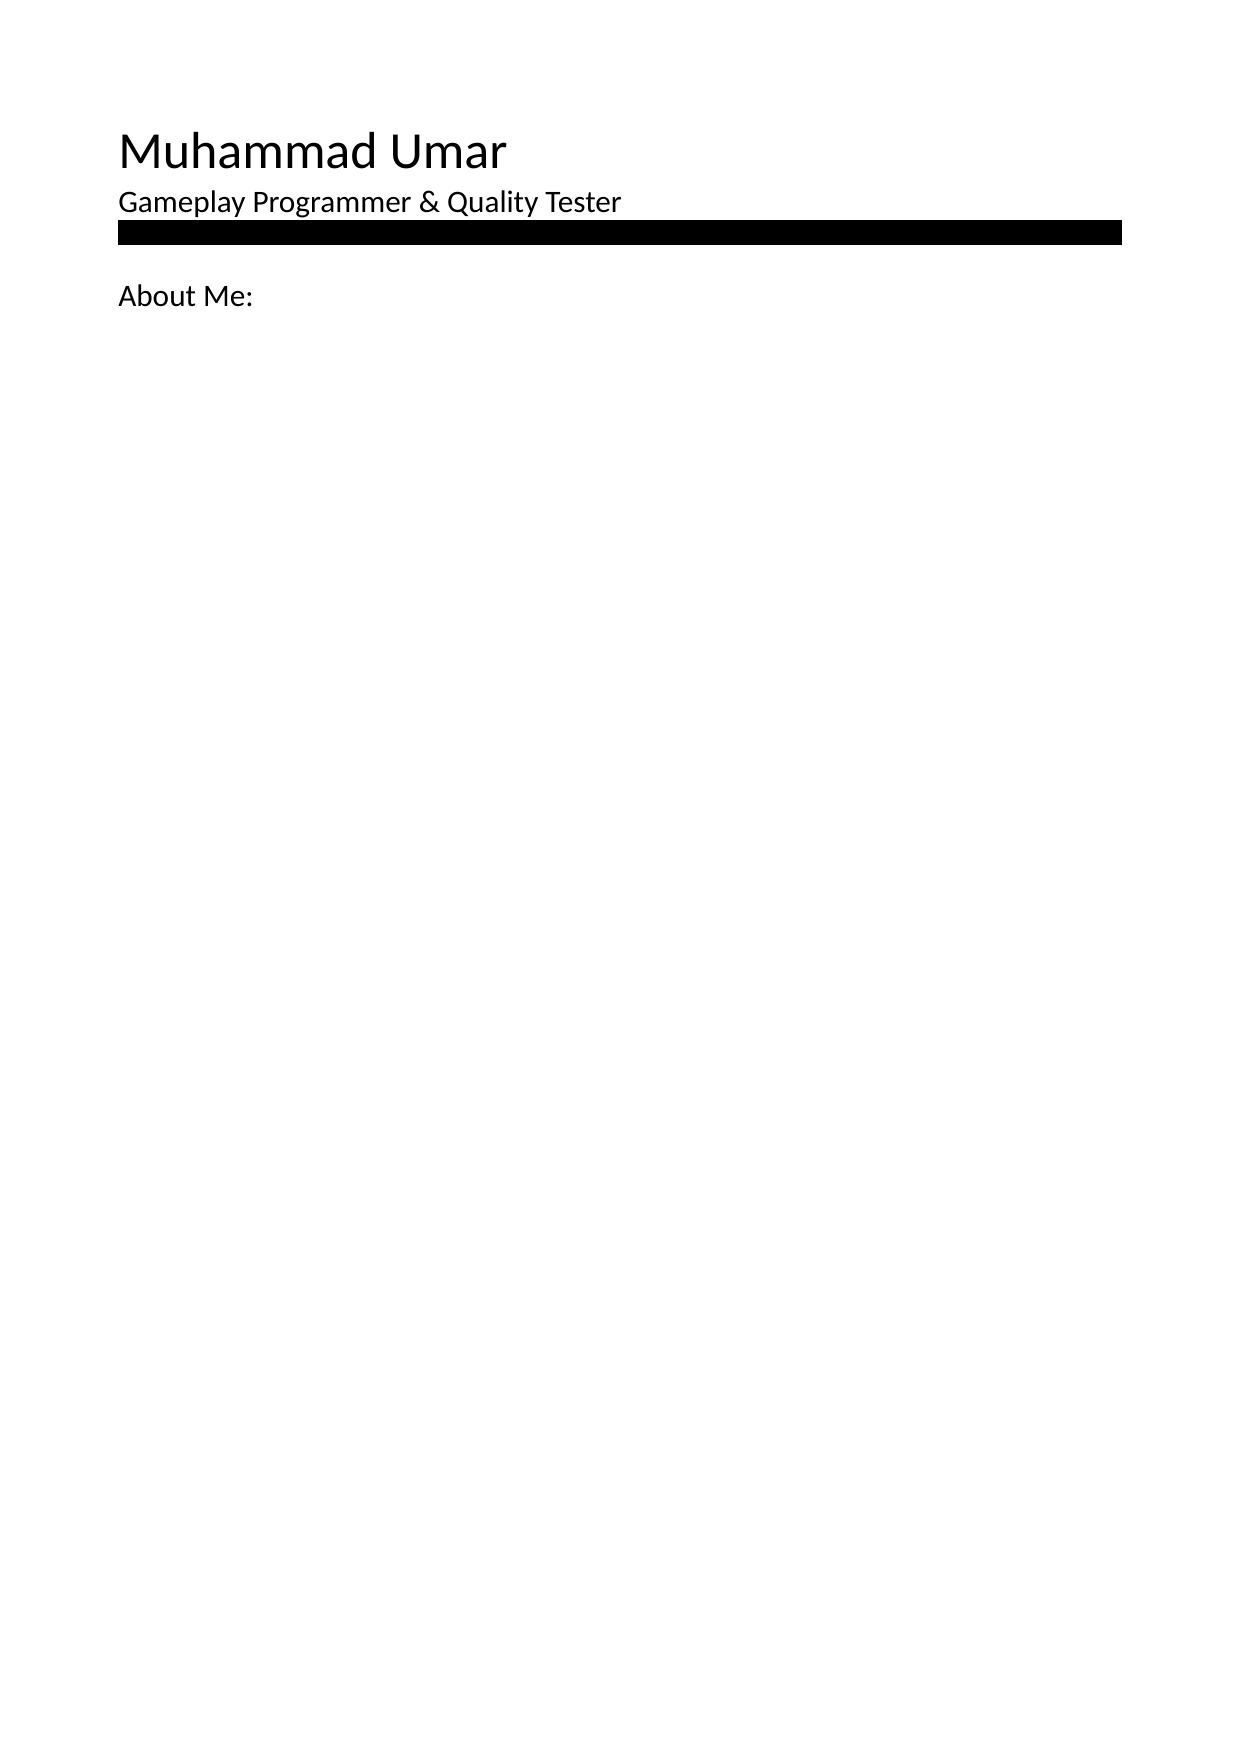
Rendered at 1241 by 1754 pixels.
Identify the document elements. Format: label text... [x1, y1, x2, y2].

text Muhammad Umar [118, 118, 1122, 182]
text Gameplay Programmer & Quality Tester [118, 182, 1122, 220]
text About Me: [118, 276, 1122, 314]
table_header [118, 220, 1122, 245]
